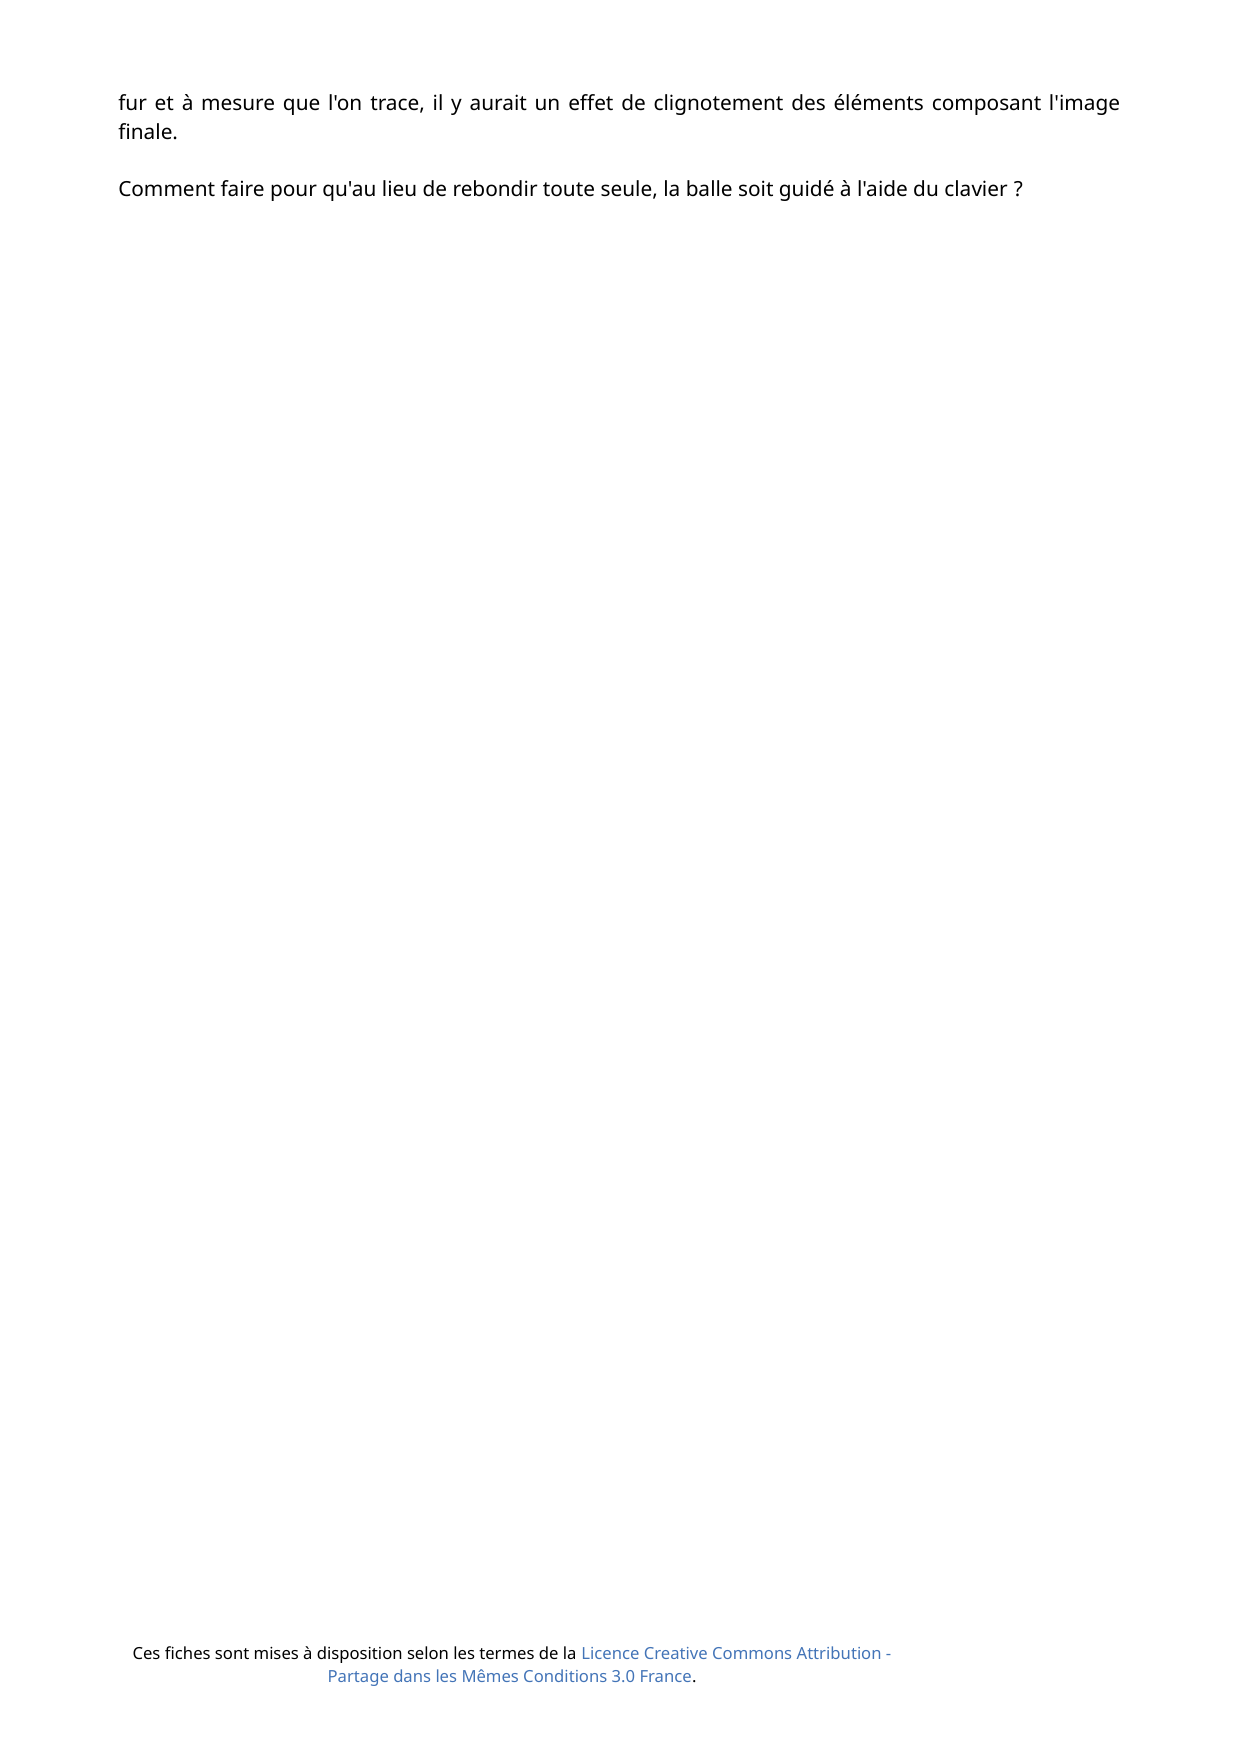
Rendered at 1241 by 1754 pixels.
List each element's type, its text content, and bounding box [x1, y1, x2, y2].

text fur et à mesure que l'on trace, il y aurait un effet de clignotement des éléments composant l'image finale. [118, 88, 1122, 145]
text Comment faire pour qu'au lieu de rebondir toute seule, la balle soit guidé à l'aide du clavier ? [118, 174, 1122, 202]
